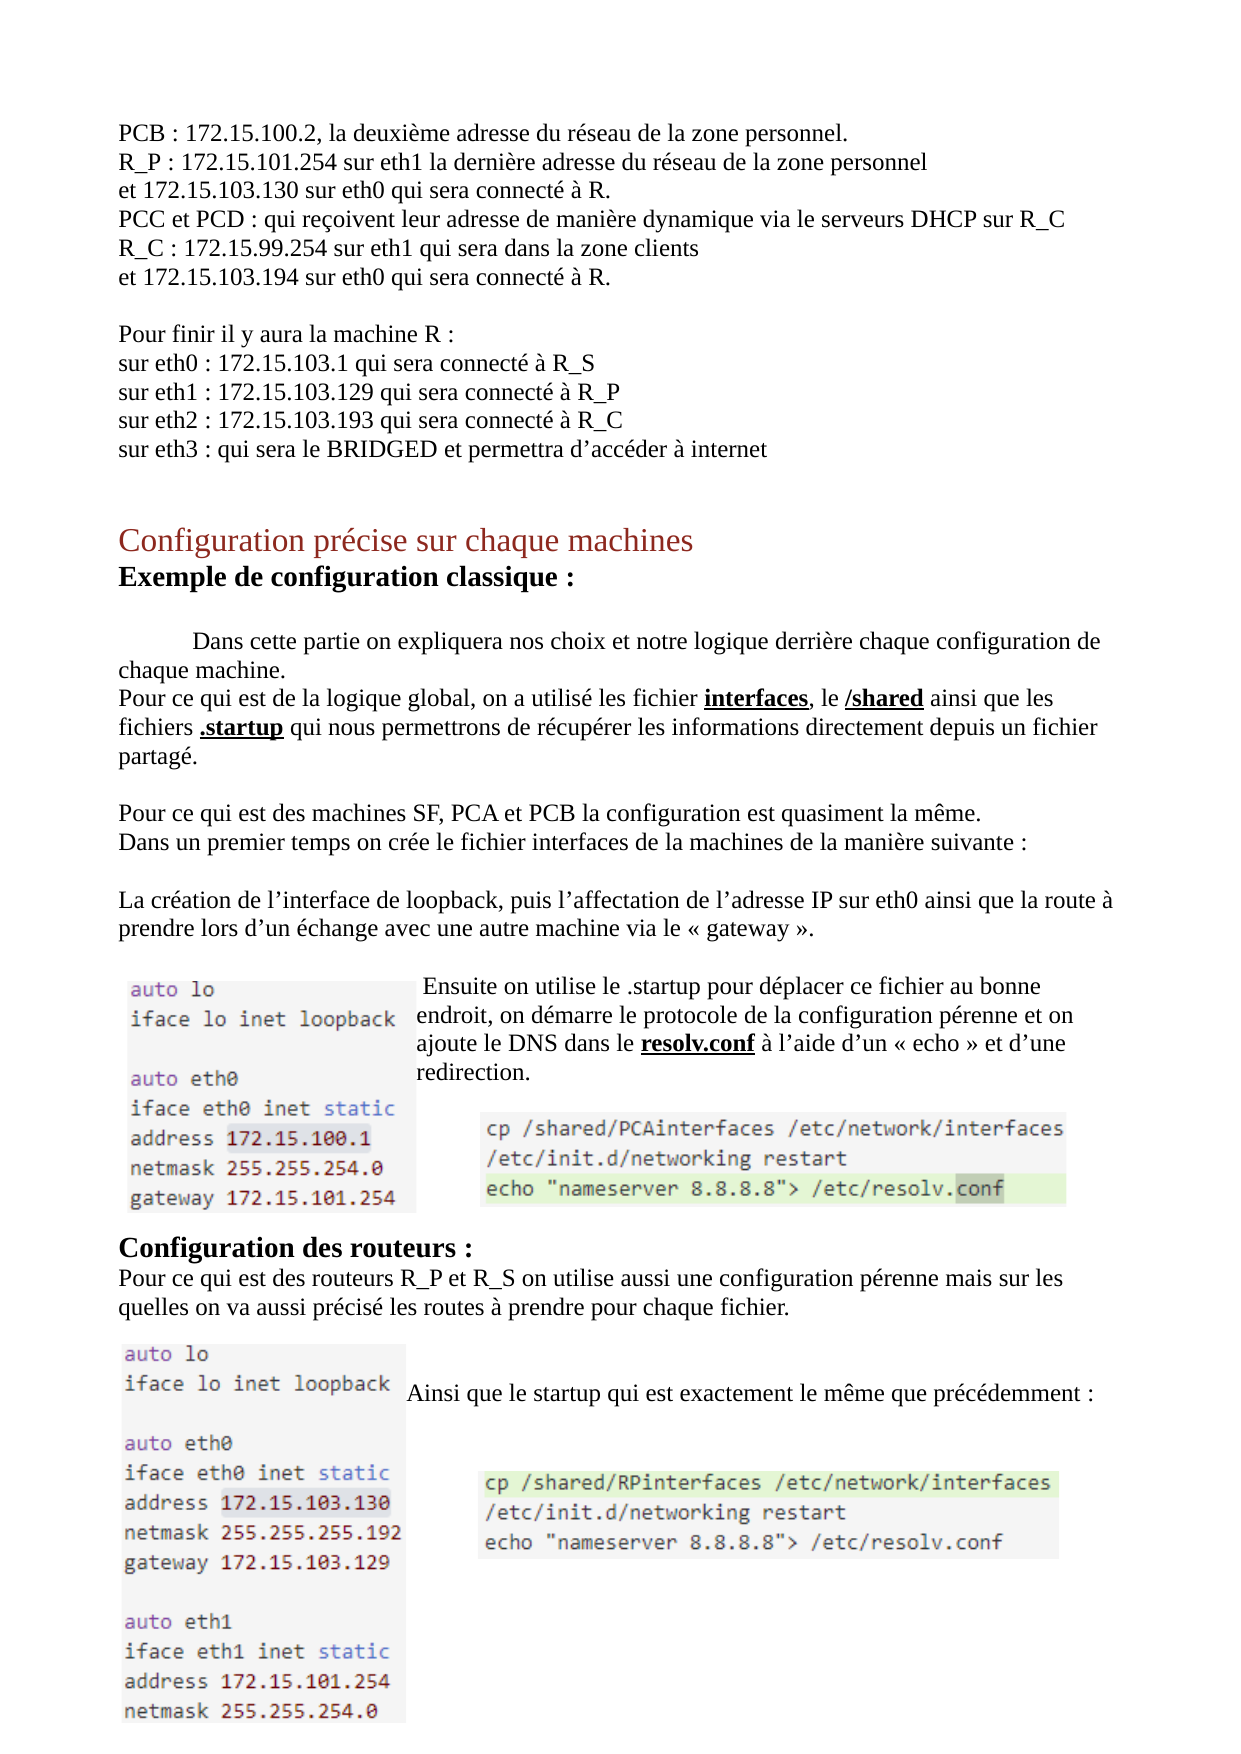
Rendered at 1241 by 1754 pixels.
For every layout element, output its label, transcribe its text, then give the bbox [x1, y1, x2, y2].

text Configuration des routeurs : [118, 1230, 1122, 1263]
text sur eth1 : 172.15.103.129 qui sera connecté à R_P [118, 377, 1122, 406]
text sur eth3 : qui sera le BRIDGED et permettra d’accéder à internet [118, 434, 1122, 463]
picture [121, 1344, 407, 1723]
text Pour ce qui est des machines SF, PCA et PCB la configuration est quasiment la même. [118, 798, 1122, 827]
text Dans cette partie on expliquera nos choix et notre logique derrière chaque configuration de chaque machine. [118, 626, 1122, 683]
text Ainsi que le startup qui est exactement le même que précédemment : [407, 1378, 1122, 1407]
text sur eth0 : 172.15.103.1 qui sera connecté à R_S [118, 348, 1122, 377]
text Exemple de configuration classique : [118, 559, 1122, 592]
text R_P : 172.15.101.254 sur eth1 la dernière adresse du réseau de la zone personnel [118, 147, 1122, 176]
picture [127, 981, 417, 1213]
text Configuration précise sur chaque machines [118, 521, 1122, 559]
picture [477, 1471, 1060, 1559]
text Pour finir il y aura la machine R : [118, 319, 1122, 348]
text PCB : 172.15.100.2, la deuxième adresse du réseau de la zone personnel. [118, 118, 1122, 147]
text Ensuite on utilise le .startup pour déplacer ce fichier au bonne endroit, on démarre le protocole de la configuration pérenne et on ajoute le DNS dans le resolv.conf à l’aide d’un « echo » et d’une redirection. [118, 971, 1122, 1086]
text Pour ce qui est des routeurs R_P et R_S on utilise aussi une configuration pérenne mais sur les quelles on va aussi précisé les routes à prendre pour chaque fichier. [118, 1263, 1122, 1321]
picture [480, 1112, 1067, 1207]
text La création de l’interface de loopback, puis l’affectation de l’adresse IP sur eth0 ainsi que la route à prendre lors d’un échange avec une autre machine via le « gateway ». [118, 885, 1122, 942]
text et 172.15.103.130 sur eth0 qui sera connecté à R. [118, 176, 1122, 204]
text sur eth2 : 172.15.103.193 qui sera connecté à R_C [118, 406, 1122, 434]
text Dans un premier temps on crée le fichier interfaces de la machines de la manière suivante : [118, 827, 1122, 856]
text et 172.15.103.194 sur eth0 qui sera connecté à R. [118, 262, 1122, 291]
text PCC et PCD : qui reçoivent leur adresse de manière dynamique via le serveurs DHCP sur R_C [118, 204, 1122, 233]
text Pour ce qui est de la logique global, on a utilisé les fichier interfaces, le /shared ainsi que les fichiers .startup qui nous permettrons de récupérer les informations directement depuis un fichier partagé. [118, 683, 1122, 770]
text R_C : 172.15.99.254 sur eth1 qui sera dans la zone clients [118, 233, 1122, 262]
